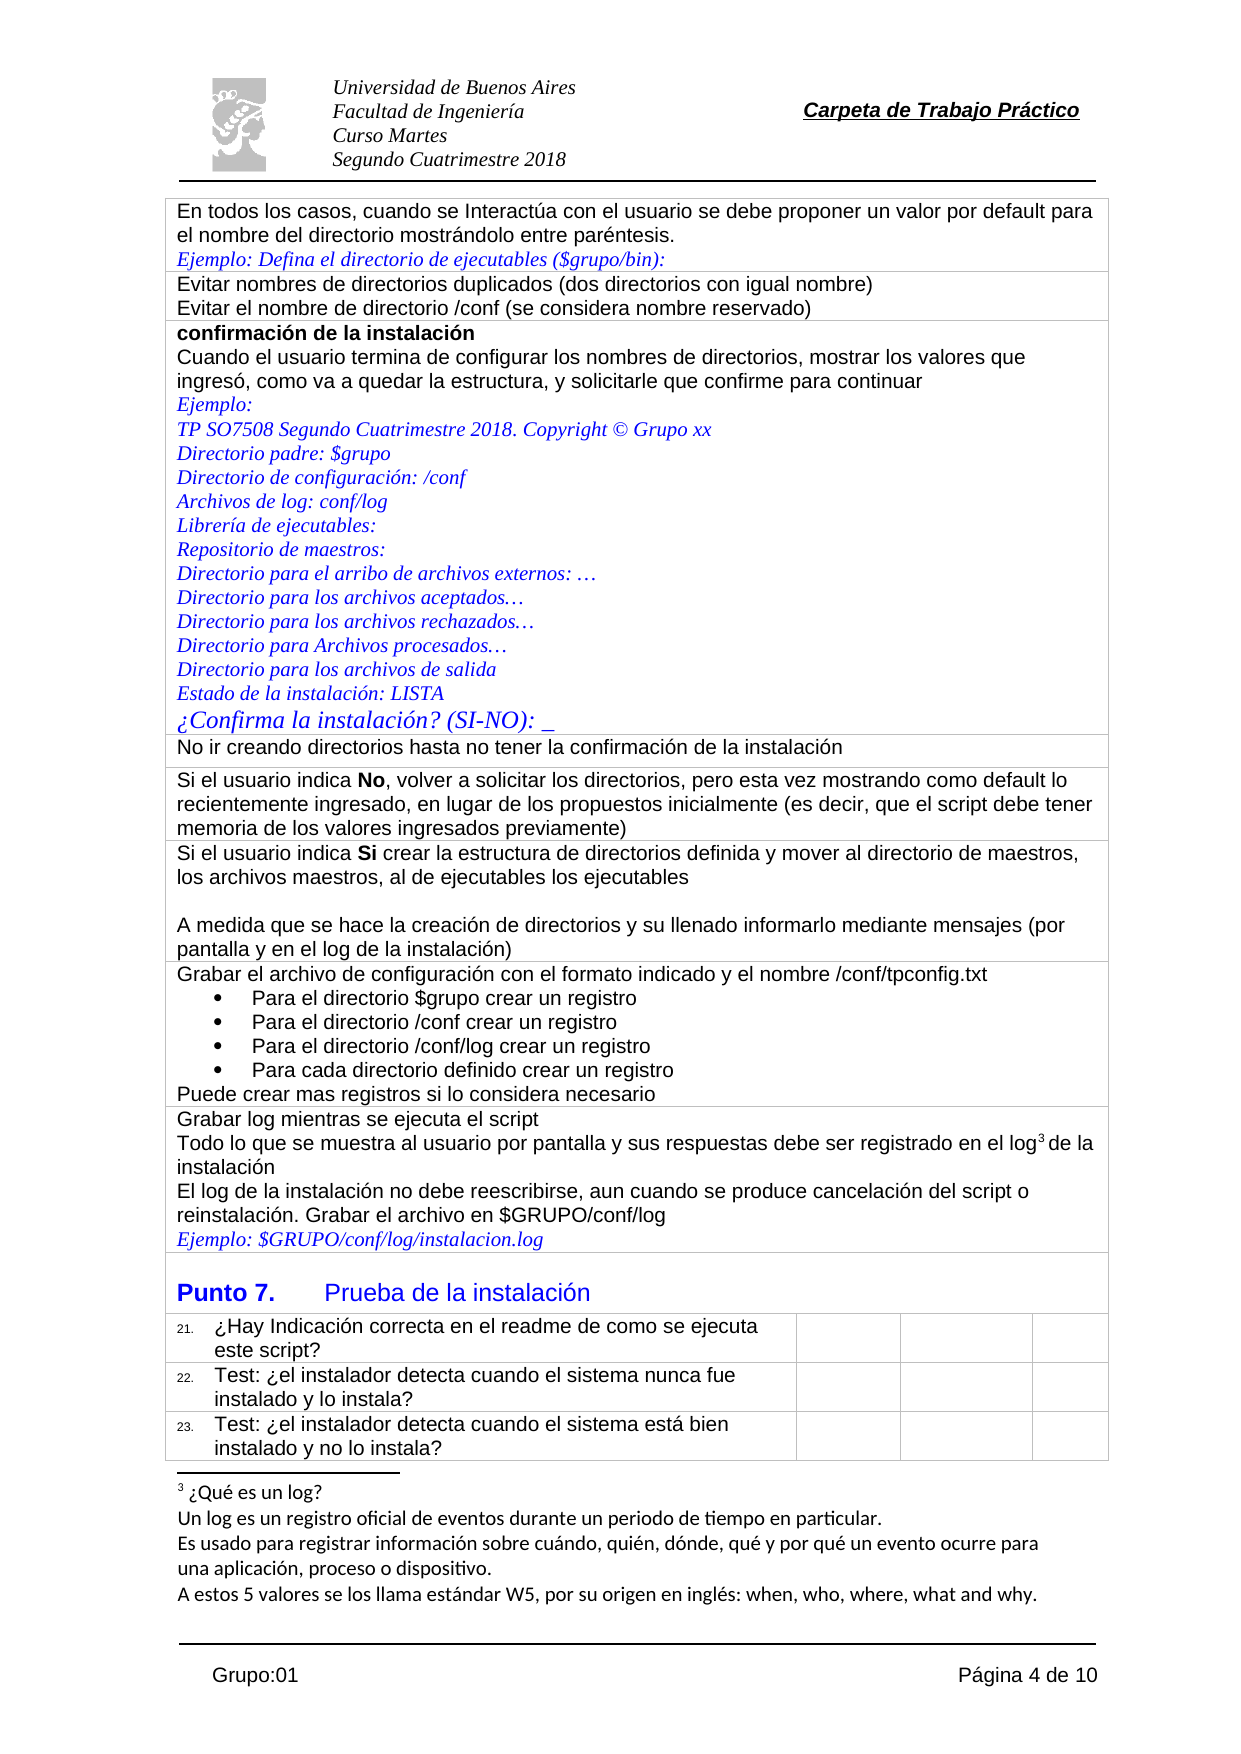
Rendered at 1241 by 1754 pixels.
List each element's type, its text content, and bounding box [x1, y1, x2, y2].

table_cell Prueba de la instalación [166, 1253, 1108, 1313]
table_cell Evitar nombres de directorios duplicados (dos directorios con igual nombre) Evitar el nombre de directorio /conf (se considera nombre reservado) [166, 272, 1108, 319]
table_cell [901, 1363, 1032, 1411]
table_cell Si el usuario indica Si crear la estructura de directorios definida y mover al directorio de maestros, los archivos maestros, al de ejecutables los ejecutables A medida que se hace la creación de directorios y su llenado informarlo mediante mensajes (por pantalla y en el log de la instalación) [166, 841, 1108, 961]
table_cell [901, 1412, 1032, 1460]
table_cell Grabar el archivo de configuración con el formato indicado y el nombre /conf/tpconfig.txt Para el directorio $grupo crear un registro Para el directorio /conf crear un registro Para el directorio /conf/log crear un registro Para cada directorio definido crear un registro Puede crear mas registros si lo considera necesario [166, 962, 1108, 1106]
table_cell confirmación de la instalación Cuando el usuario termina de configurar los nombres de directorios, mostrar los valores que ingresó, como va a quedar la estructura, y solicitarle que confirme para continuar Ejemplo: TP SO7508 Segundo Cuatrimestre 2018. Copyright © Grupo xx Directorio padre: $grupo Directorio de configuración: /conf Archivos de log: conf/log Librería de ejecutables: Repositorio de maestros: Directorio para el arribo de archivos externos: … Directorio para los archivos aceptados… Directorio para los archivos rechazados… Directorio para Archivos procesados… Directorio para los archivos de salida Estado de la instalación: LISTA ¿Confirma la instalación? (SI-NO): _ [166, 321, 1108, 734]
table_cell [1033, 1363, 1108, 1411]
table_cell Test: ¿el instalador detecta cuando el sistema nunca fue instalado y lo instala? [166, 1363, 796, 1411]
picture [210, 75, 273, 174]
table_cell [797, 1412, 900, 1460]
table_cell [901, 1314, 1032, 1362]
table_cell No ir creando directorios hasta no tener la confirmación de la instalación [166, 735, 1108, 767]
table_cell [797, 1363, 900, 1411]
table_cell En todos los casos, cuando se Interactúa con el usuario se debe proponer un valor por default para el nombre del directorio mostrándolo entre paréntesis. Ejemplo: Defina el directorio de ejecutables ($grupo/bin): [166, 199, 1108, 271]
table_cell Grabar log mientras se ejecuta el script Todo lo que se muestra al usuario por pantalla y sus respuestas debe ser registrado en el log de la instalación El log de la instalación no debe reescribirse, aun cuando se produce cancelación del script o reinstalación. Grabar el archivo en $GRUPO/conf/log Ejemplo: $GRUPO/conf/log/instalacion.log [166, 1107, 1108, 1252]
table_cell [1033, 1412, 1108, 1460]
table_cell Si el usuario indica No, volver a solicitar los directorios, pero esta vez mostrando como default lo recientemente ingresado, en lugar de los propuestos inicialmente (es decir, que el script debe tener memoria de los valores ingresados previamente) [166, 768, 1108, 840]
table_cell [1033, 1314, 1108, 1362]
table_cell Test: ¿el instalador detecta cuando el sistema está bien instalado y no lo instala? [166, 1412, 796, 1460]
table_cell ¿Hay Indicación correcta en el readme de como se ejecuta este script? [166, 1314, 796, 1362]
table_cell [797, 1314, 900, 1362]
